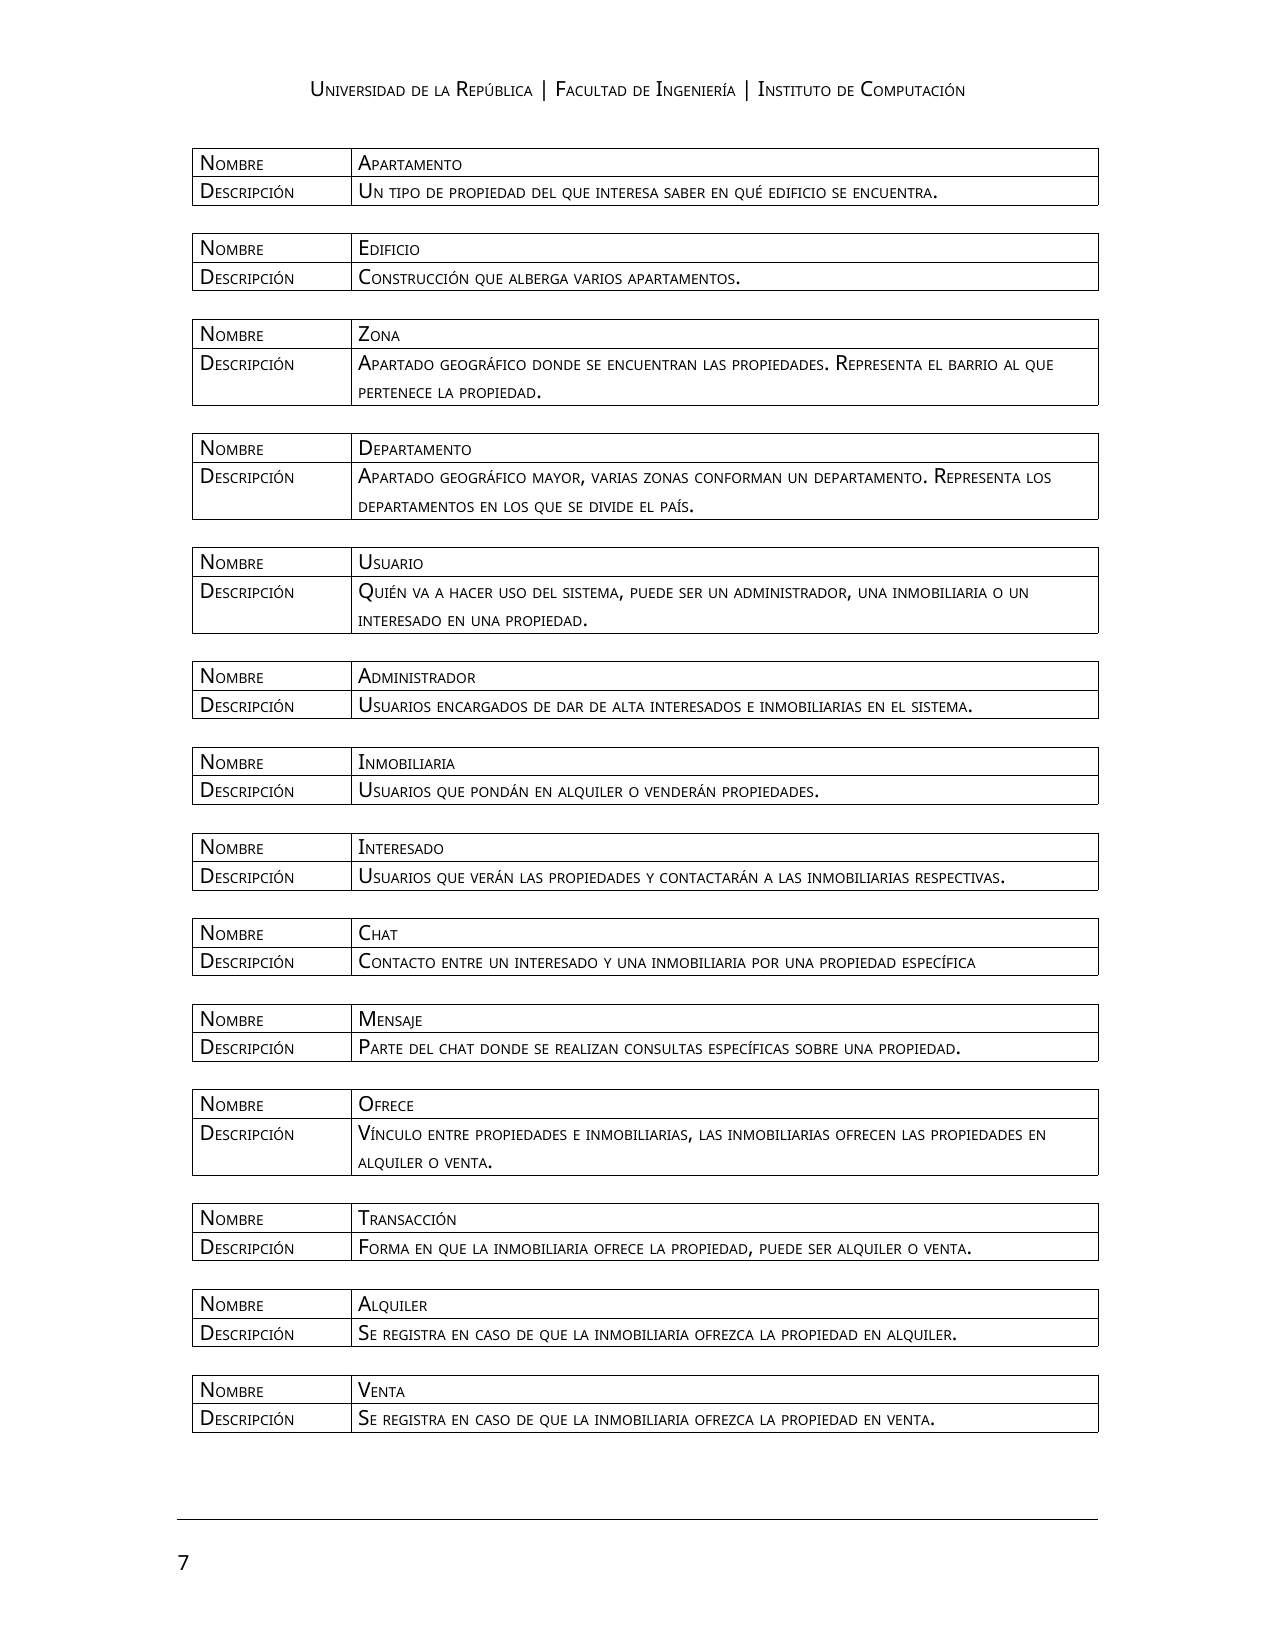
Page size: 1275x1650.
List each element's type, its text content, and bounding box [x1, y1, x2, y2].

table_header Administrador [352, 662, 1098, 690]
table_cell Descripción [193, 577, 351, 633]
table_cell Se registra en caso de que la inmobiliaria ofrezca la propiedad en alquiler. [352, 1319, 1098, 1346]
table_header Transacción [352, 1204, 1098, 1232]
table_header Nombre [193, 434, 351, 462]
table_header Inmobiliaria [352, 748, 1098, 775]
table_header Alquiler [352, 1290, 1098, 1317]
table_cell Descripción [193, 1033, 351, 1061]
table_cell Apartado geográfico mayor, varias zonas conforman un departamento. Representa los departamentos en los que se divide el país. [352, 463, 1098, 518]
table_cell Usuarios que pondán en alquiler o venderán propiedades. [352, 776, 1098, 804]
table_cell Construcción que alberga varios apartamentos. [352, 263, 1098, 290]
table_header Zona [352, 320, 1098, 347]
table_cell Descripción [193, 1319, 351, 1346]
table_header Apartamento [352, 149, 1098, 176]
table_cell Apartado geográfico donde se encuentran las propiedades. Representa el barrio al que pertenece la propiedad. [352, 349, 1098, 404]
table_cell Descripción [193, 862, 351, 889]
table_header Usuario [352, 548, 1098, 576]
table_cell Vínculo entre propiedades e inmobiliarias, las inmobiliarias ofrecen las propiedades en alquiler o venta. [352, 1119, 1098, 1175]
table_cell Parte del chat donde se realizan consultas específicas sobre una propiedad. [352, 1033, 1098, 1061]
table_header Nombre [193, 149, 351, 176]
table_cell Descripción [193, 948, 351, 975]
table_header Nombre [193, 919, 351, 947]
table_header Nombre [193, 234, 351, 262]
table_cell Forma en que la inmobiliaria ofrece la propiedad, puede ser alquiler o venta. [352, 1233, 1098, 1260]
table_header Venta [352, 1376, 1098, 1403]
table_header Nombre [193, 1005, 351, 1032]
table_cell Descripción [193, 1119, 351, 1175]
table_header Nombre [193, 748, 351, 775]
table_header Nombre [193, 1290, 351, 1317]
table_cell Descripción [193, 263, 351, 290]
table_cell Quién va a hacer uso del sistema, puede ser un administrador, una inmobiliaria o un interesado en una propiedad. [352, 577, 1098, 633]
table_header Interesado [352, 834, 1098, 861]
table_header Nombre [193, 834, 351, 861]
table_header Chat [352, 919, 1098, 947]
table_header Nombre [193, 1090, 351, 1118]
table_header Departamento [352, 434, 1098, 462]
table_cell Descripción [193, 776, 351, 804]
table_header Mensaje [352, 1005, 1098, 1032]
table_header Nombre [193, 548, 351, 576]
table_header Nombre [193, 662, 351, 690]
table_cell Descripción [193, 1404, 351, 1432]
table_cell Usuarios que verán las propiedades y contactarán a las inmobiliarias respectivas. [352, 862, 1098, 889]
table_cell Descripción [193, 349, 351, 404]
table_header Nombre [193, 320, 351, 347]
table_header Ofrece [352, 1090, 1098, 1118]
table_header Nombre [193, 1204, 351, 1232]
table_cell Un tipo de propiedad del que interesa saber en qué edificio se encuentra. [352, 177, 1098, 205]
table_cell Descripción [193, 691, 351, 718]
table_cell Descripción [193, 463, 351, 518]
table_header Nombre [193, 1376, 351, 1403]
table_header Edificio [352, 234, 1098, 262]
table_cell Descripción [193, 1233, 351, 1260]
table_cell Usuarios encargados de dar de alta interesados e inmobiliarias en el sistema. [352, 691, 1098, 718]
table_cell Contacto entre un interesado y una inmobiliaria por una propiedad específica [352, 948, 1098, 975]
table_cell Descripción [193, 177, 351, 205]
table_cell Se registra en caso de que la inmobiliaria ofrezca la propiedad en venta. [352, 1404, 1098, 1432]
